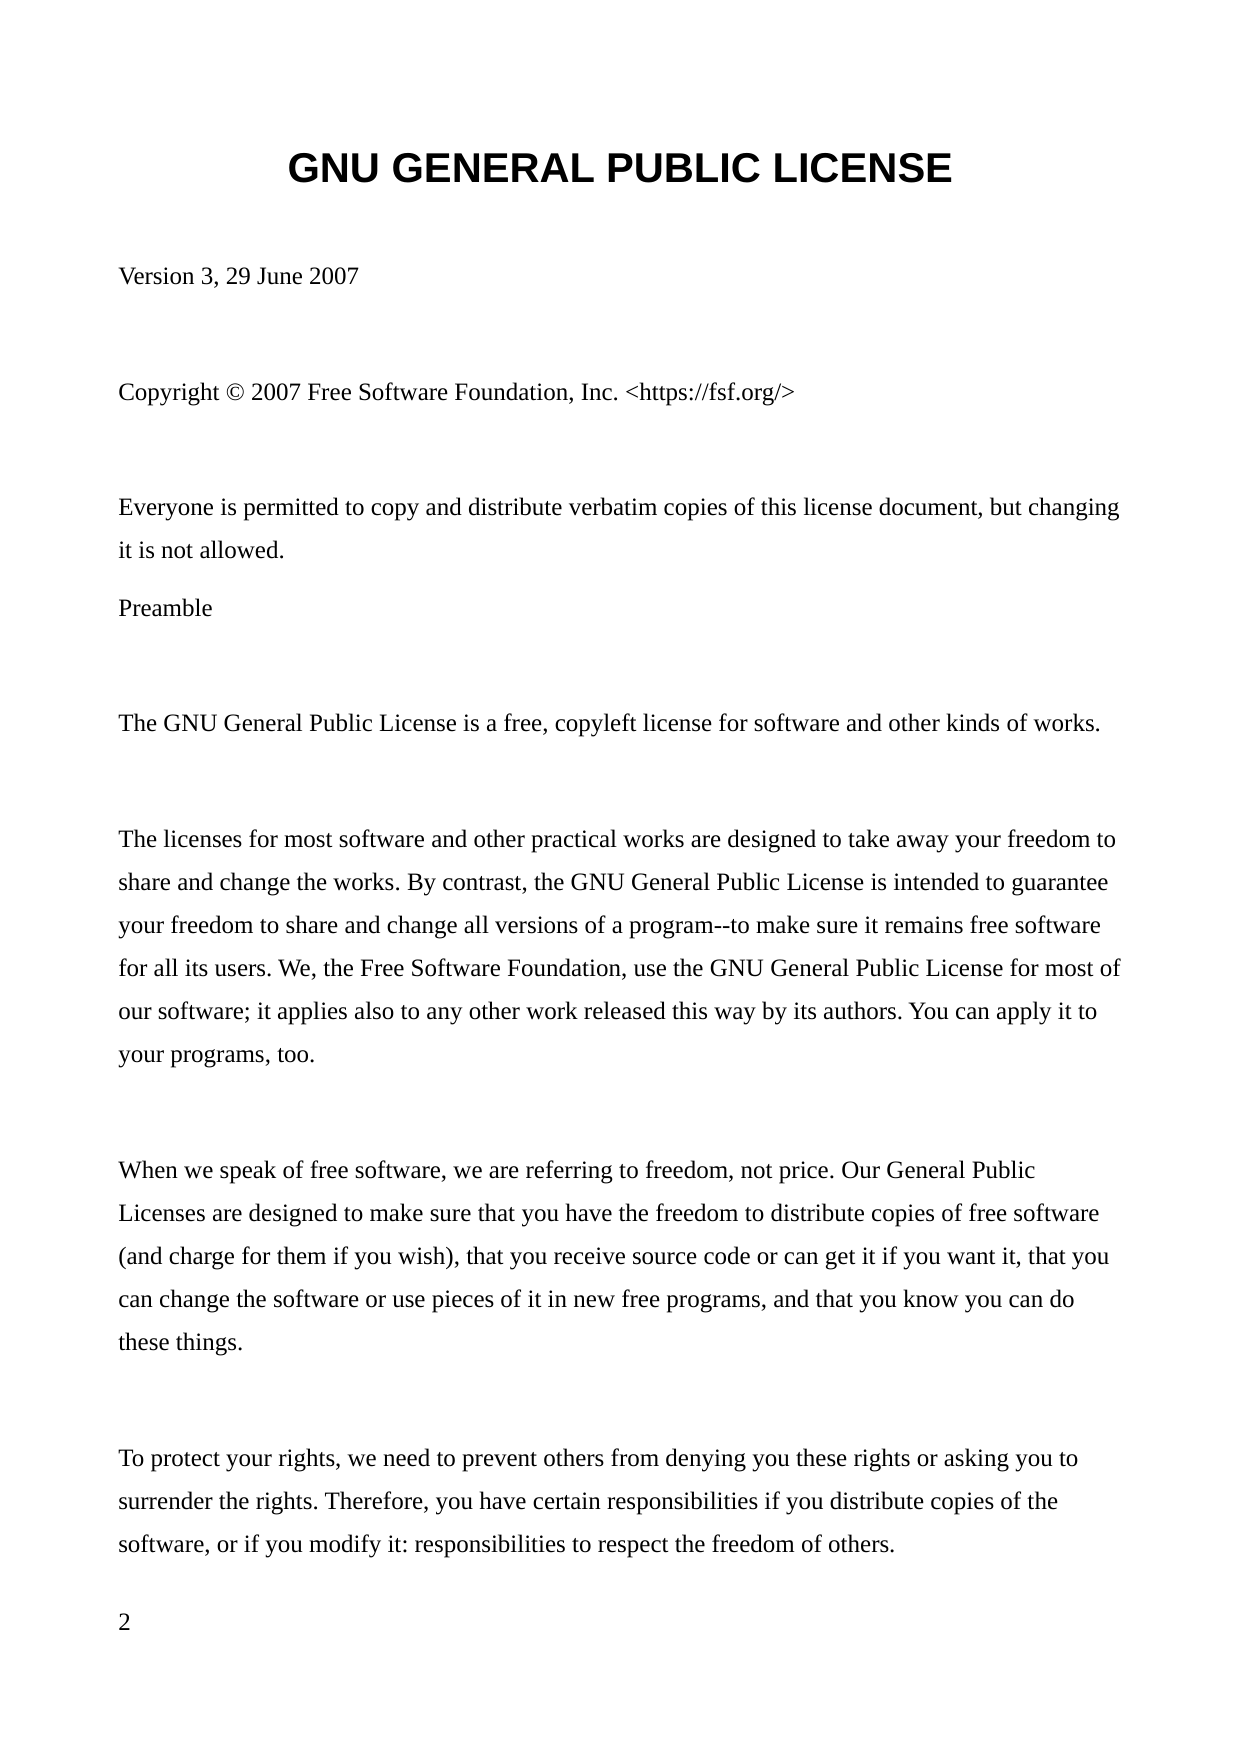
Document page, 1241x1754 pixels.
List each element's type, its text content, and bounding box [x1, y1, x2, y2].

text To protect your rights, we need to prevent others from denying you these rights or asking you to surrender the rights. Therefore, you have certain responsibilities if you distribute copies of the software, or if you modify it: responsibilities to respect the freedom of others. [118, 1443, 1122, 1558]
text The licenses for most software and other practical works are designed to take away your freedom to share and change the works. By contrast, the GNU General Public License is intended to guarantee your freedom to share and change all versions of a program--to make sure it remains free software for all its users. We, the Free Software Foundation, use the GNU General Public License for most of our software; it applies also to any other work released this way by its authors. You can apply it to your programs, too. [118, 824, 1122, 1068]
text Version 3, 29 June 2007 [118, 261, 1122, 290]
text When we speak of free software, we are referring to freedom, not price. Our General Public Licenses are designed to make sure that you have the freedom to distribute copies of free software (and charge for them if you wish), that you receive source code or can get it if you want it, that you can change the software or use pieces of it in new free programs, and that you know you can do these things. [118, 1155, 1122, 1356]
title GNU GENERAL PUBLIC LICENSE [118, 143, 1122, 191]
text Preamble [118, 593, 1122, 622]
text The GNU General Public License is a free, copyleft license for software and other kinds of works. [118, 708, 1122, 737]
text Everyone is permitted to copy and distribute verbatim copies of this license document, but changing it is not allowed. [118, 492, 1122, 564]
text Copyright © 2007 Free Software Foundation, Inc. <https://fsf.org/> [118, 377, 1122, 405]
